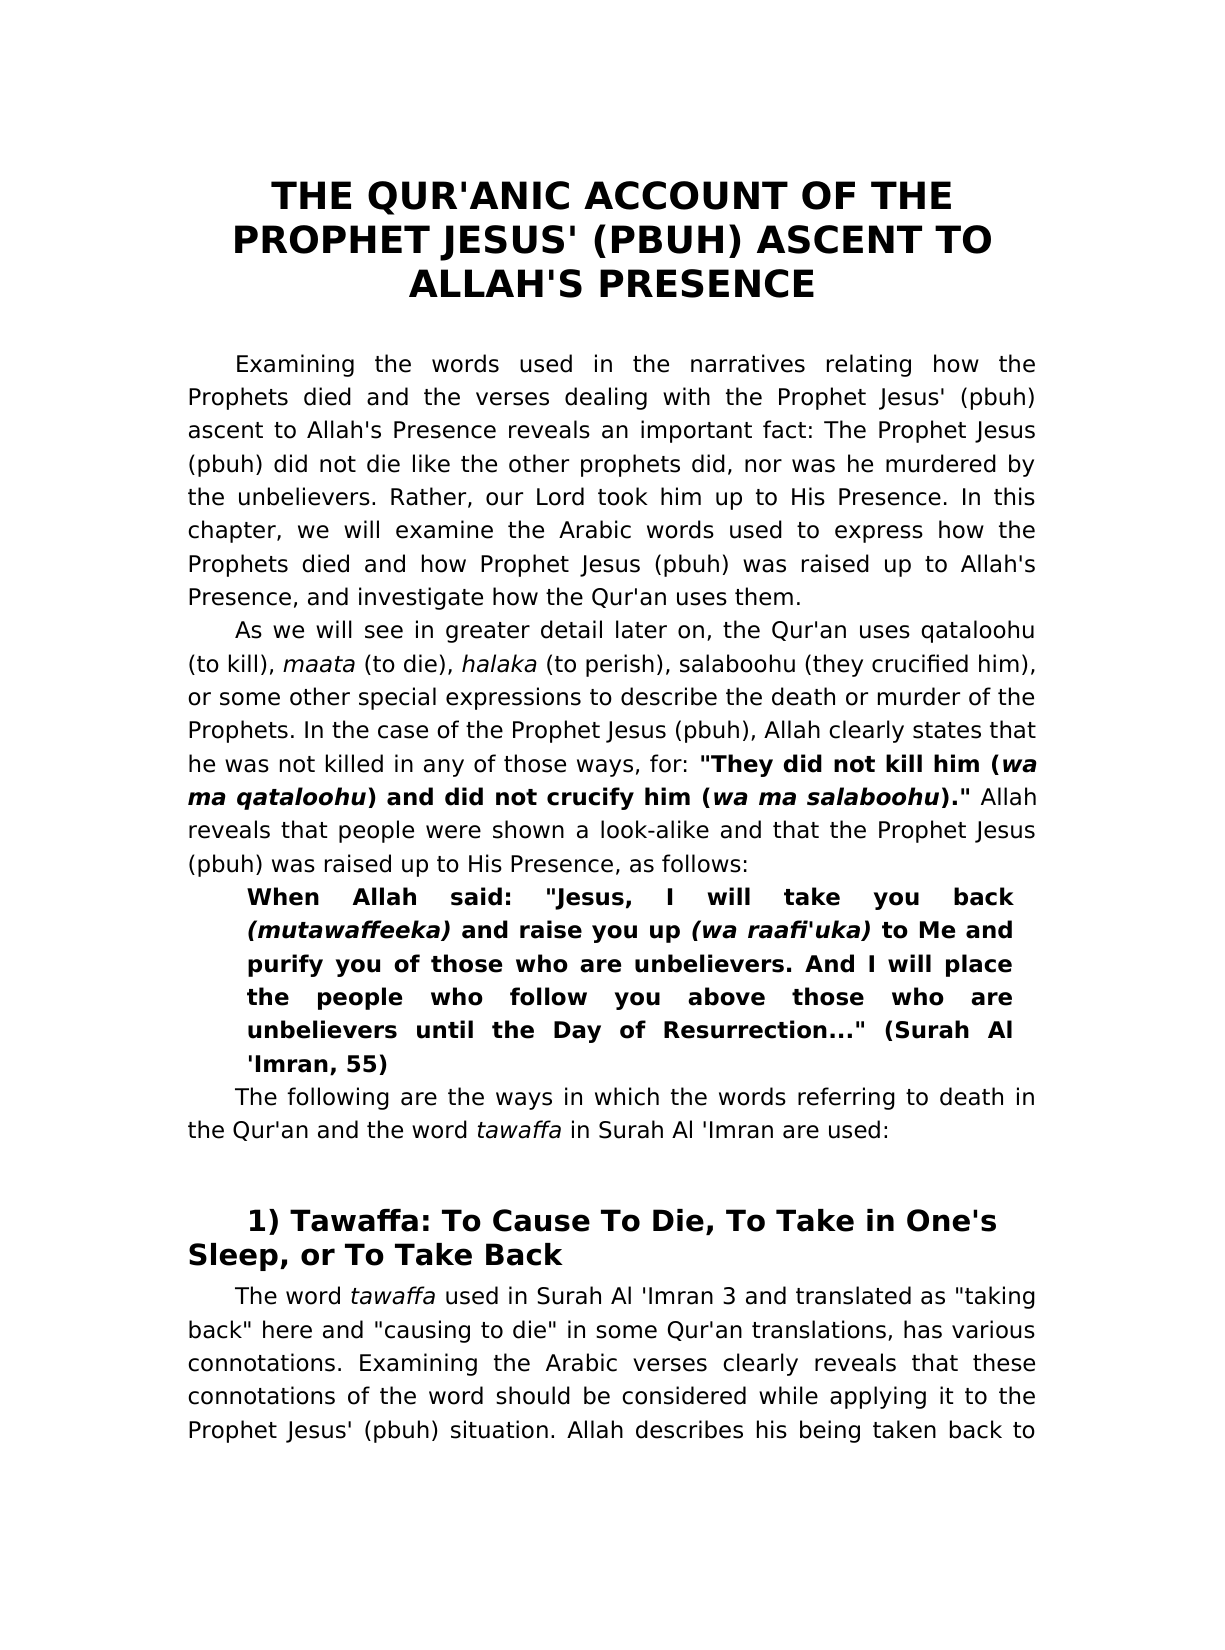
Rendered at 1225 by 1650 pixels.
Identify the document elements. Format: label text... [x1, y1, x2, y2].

text The word tawaffa used in Surah Al 'Imran 3 and translated as "taking back" here and "causing to die" in some Qur'an translations, has various connotations. Examining the Arabic verses clearly reveals that these connotations of the word should be considered while applying it to the Prophet Jesus' (pbuh) situation. Allah describes his being taken back to [187, 1278, 1037, 1445]
text The following are the ways in which the words referring to death in the Qur'an and the word tawaffa in Surah Al 'Imran are used: [187, 1079, 1037, 1146]
text As we will see in greater detail later on, the Qur'an uses qataloohu (to kill), maata (to die), halaka (to perish), salaboohu (they crucified him), or some other special expressions to describe the death or murder of the Prophets. In the case of the Prophet Jesus (pbuh), Allah clearly states that he was not killed in any of those ways, for: "They did not kill him (wa ma qataloohu) and did not crucify him (wa ma salaboohu)." Allah reveals that people were shown a look-alike and that the Prophet Jesus (pbuh) was raised up to His Presence, as follows: [187, 612, 1037, 879]
subtitle 1) Tawaffa: To Cause To Die, To Take in One's Sleep, or To Take Back [187, 1204, 1037, 1272]
subtitle THE QUR'ANIC ACCOUNT OF THE PROPHET JESUS' (PBUH) ASCENT TO ALLAH'S PRESENCE [187, 175, 1037, 306]
text Examining the words used in the narratives relating how the Prophets died and the verses dealing with the Prophet Jesus' (pbuh) ascent to Allah's Presence reveals an important fact: The Prophet Jesus (pbuh) did not die like the other prophets did, nor was he murdered by the unbelievers. Rather, our Lord took him up to His Presence. In this chapter, we will examine the Arabic words used to express how the Prophets died and how Prophet Jesus (pbuh) was raised up to Allah's Presence, and investigate how the Qur'an uses them. [187, 346, 1037, 612]
text When Allah said: "Jesus, I will take you back (mutawaffeeka) and raise you up (wa raafi'uka) to Me and purify you of those who are unbelievers. And I will place the people who follow you above those who are unbelievers until the Day of Resurrection..." (Surah Al 'Imran, 55) [247, 879, 1014, 1079]
